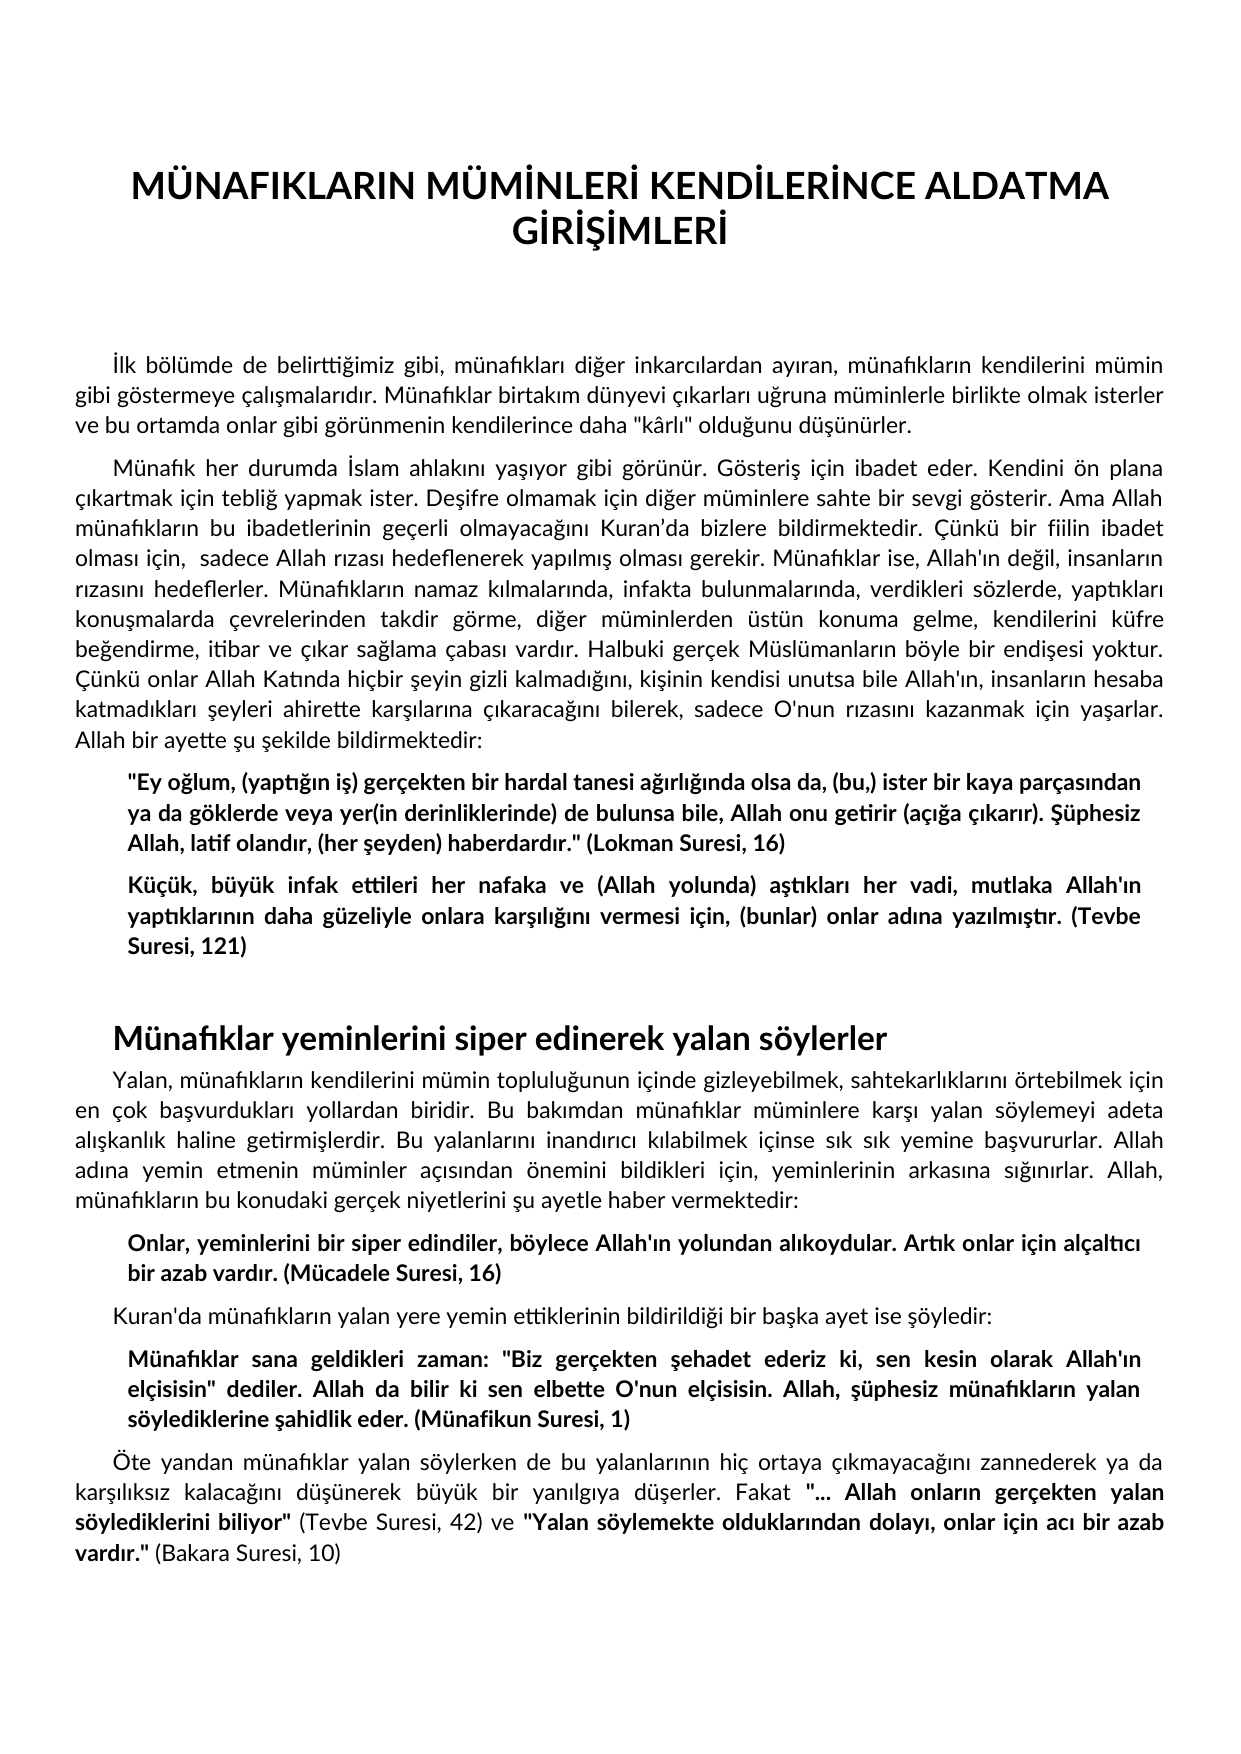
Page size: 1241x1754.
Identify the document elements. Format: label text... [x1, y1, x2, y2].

text "Ey oğlum, (yaptığın iş) gerçekten bir hardal tanesi ağırlığında olsa da, (bu,) ister bir kaya parçasından ya da göklerde veya yer(in derinliklerinde) de bulunsa bile, Allah onu getirir (açığa çıkarır). Şüphesiz Allah, latif olandır, (her şeyden) haberdardır." (Lokman Suresi, 16) [127, 768, 1143, 856]
text İlk bölümde de belirttiğimiz gibi, münafıkları diğer inkarcılardan ayıran, münafıkların kendilerini mümin gibi göstermeye çalışmalarıdır. Münafıklar birtakım dünyevi çıkarları uğruna müminlerle birlikte olmak isterler ve bu ortamda onlar gibi görünmenin kendilerince daha "kârlı" olduğunu düşünürler. [75, 350, 1165, 438]
text Küçük, büyük infak ettileri her nafaka ve (Allah yolunda) aştıkları her vadi, mutlaka Allah'ın yaptıklarının daha güzeliyle onlara karşılığını vermesi için, (bunlar) onlar adına yazılmıştır. (Tevbe Suresi, 121) [127, 871, 1143, 959]
text Onlar, yeminlerini bir siper edindiler, böylece Allah'ın yolundan alıkoydular. Artık onlar için alçaltıcı bir azab vardır. (Mücadele Suresi, 16) [127, 1229, 1143, 1287]
text Kuran'da münafıkların yalan yere yemin ettiklerinin bildirildiği bir başka ayet ise şöyledir: [75, 1302, 1165, 1329]
text Yalan, münafıkların kendilerini mümin topluluğunun içinde gizleyebilmek, sahtekarlıklarını örtebilmek için en çok başvurdukları yollardan biridir. Bu bakımdan münafıklar müminlere karşı yalan söylemeyi adeta alışkanlık haline getirmişlerdir. Bu yalanlarını inandırıcı kılabilmek içinse sık sık yemine başvururlar. Allah adına yemin etmenin müminler açısından önemini bildikleri için, yeminlerinin arkasına sığınırlar. Allah, münafıkların bu konudaki gerçek niyetlerini şu ayetle haber vermektedir: [75, 1065, 1165, 1214]
text Öte yandan münafıklar yalan söylerken de bu yalanlarının hiç ortaya çıkmayacağını zannederek ya da karşılıksız kalacağını düşünerek büyük bir yanılgıya düşerler. Fakat "... Allah onların gerçekten yalan söylediklerini biliyor" (Tevbe Suresi, 42) ve "Yalan söylemekte olduklarından dolayı, onlar için acı bir azab vardır." (Bakara Suresi, 10) [75, 1448, 1165, 1566]
subtitle Münafıklar yeminlerini siper edinerek yalan söylerler [112, 1017, 1165, 1057]
text Münafık her durumda İslam ahlakını yaşıyor gibi görünür. Gösteriş için ibadet eder. Kendini ön plana çıkartmak için tebliğ yapmak ister. Deşifre olmamak için diğer müminlere sahte bir sevgi gösterir. Ama Allah münafıkların bu ibadetlerinin geçerli olmayacağını Kuran’da bizlere bildirmektedir. Çünkü bir fiilin ibadet olması için, sadece Allah rızası hedeflenerek yapılmış olması gerekir. Münafıklar ise, Allah'ın değil, insanların rızasını hedeflerler. Münafıkların namaz kılmalarında, infakta bulunmalarında, verdikleri sözlerde, yaptıkları konuşmalarda çevrelerinden takdir görme, diğer müminlerden üstün konuma gelme, kendilerini küfre beğendirme, itibar ve çıkar sağlama çabası vardır. Halbuki gerçek Müslümanların böyle bir endişesi yoktur. Çünkü onlar Allah Katında hiçbir şeyin gizli kalmadığını, kişinin kendisi unutsa bile Allah'ın, insanların hesaba katmadıkları şeyleri ahirette karşılarına çıkaracağını bilerek, sadece O'nun rızasını kazanmak için yaşarlar. Allah bir ayette şu şekilde bildirmektedir: [75, 453, 1165, 753]
subtitle MÜNAFIKLARIN MÜMİNLERİ KENDİLERİNCE ALDATMA GİRİŞİMLERİ [75, 162, 1165, 252]
text Münafıklar sana geldikleri zaman: "Biz gerçekten şehadet ederiz ki, sen kesin olarak Allah'ın elçisisin" dediler. Allah da bilir ki sen elbette O'nun elçisisin. Allah, şüphesiz münafıkların yalan söylediklerine şahidlik eder. (Münafikun Suresi, 1) [127, 1344, 1143, 1432]
